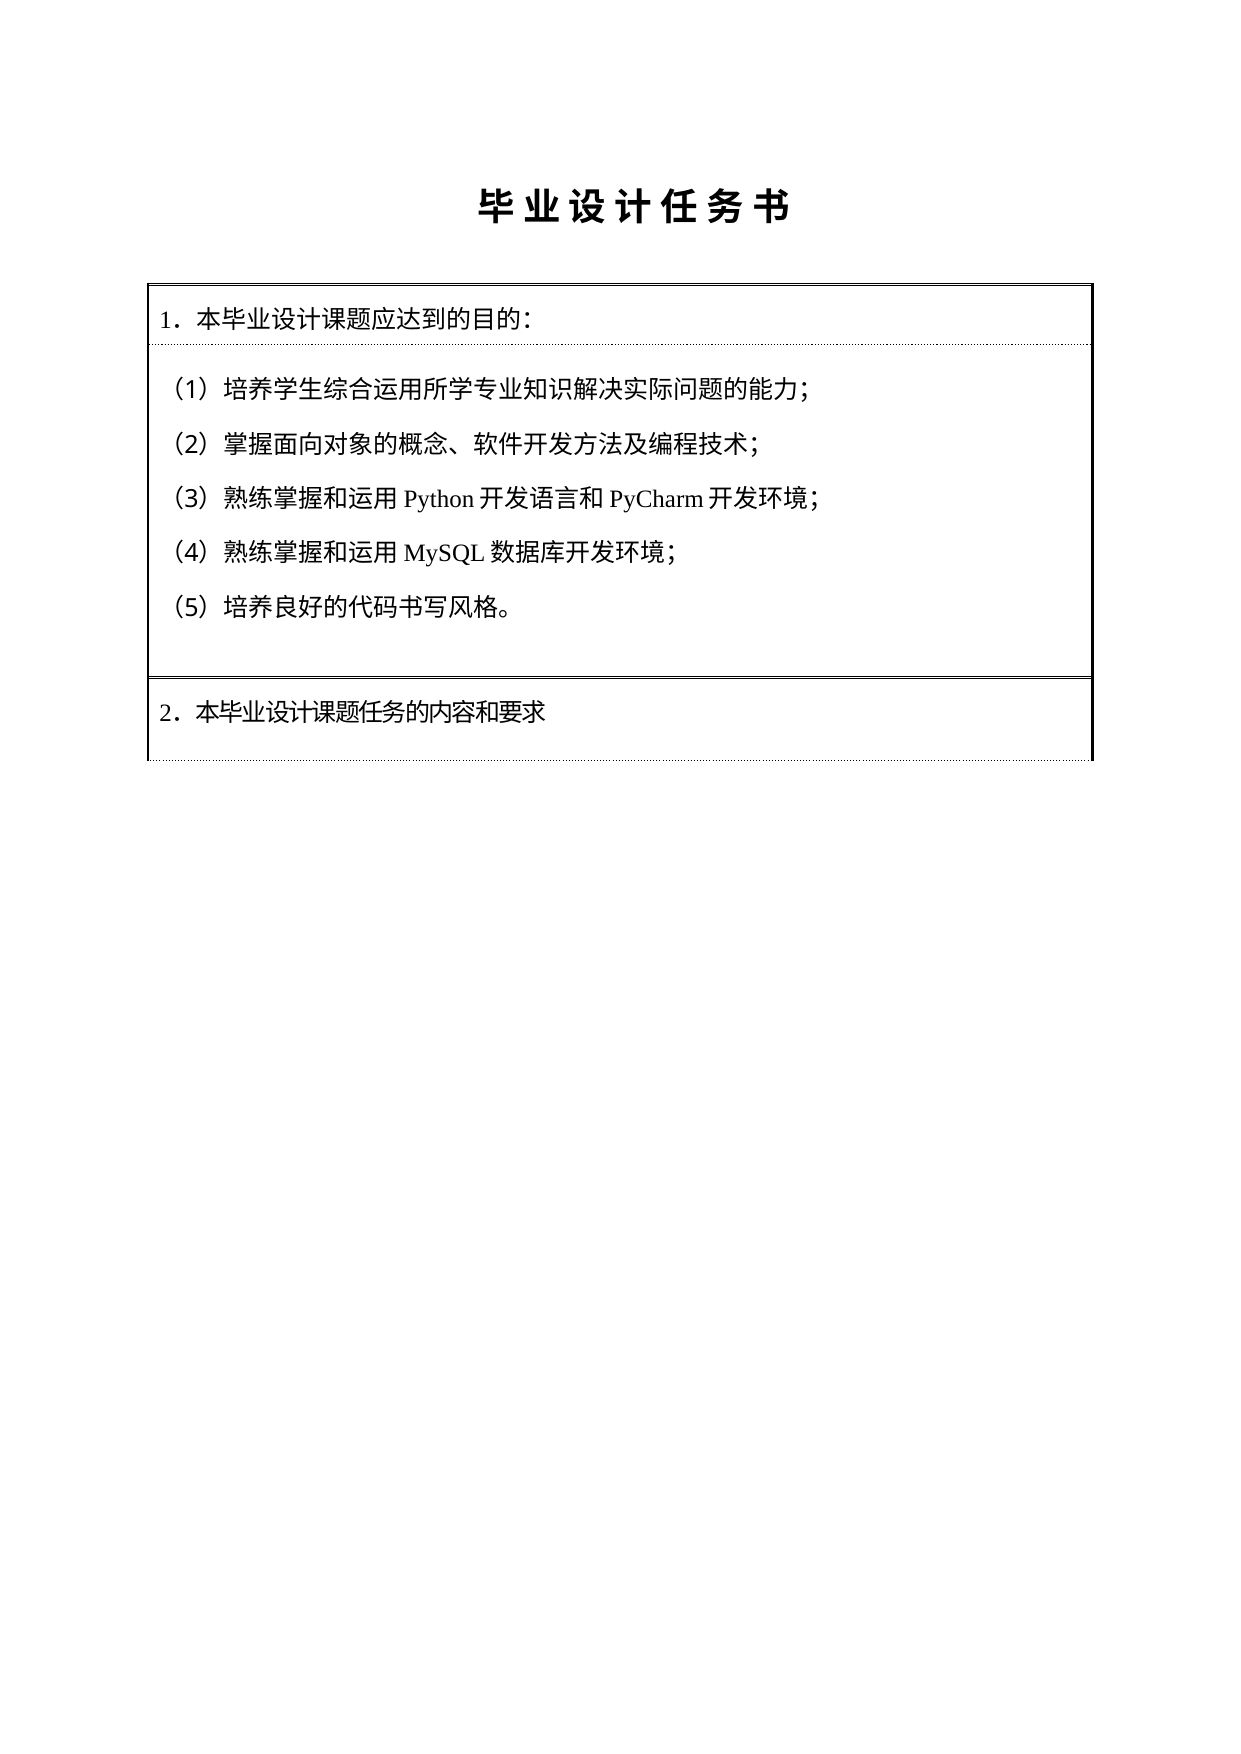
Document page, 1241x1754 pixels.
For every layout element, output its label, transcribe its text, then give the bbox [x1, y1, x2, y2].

table_cell 2．本毕业设计课题任务的内容和要求 [149, 679, 1091, 760]
table_cell （1）培养学生综合运用所学专业知识解决实际问题的能力； （2）掌握面向对象的概念、软件开发方法及编程技术； （3）熟练掌握和运用Python开发语言和PyCharm开发环境； （4）熟练掌握和运用MySQL数据库开发环境； （5）培养良好的代码书写风格。 [149, 344, 1091, 676]
text 毕 业 设 计 任 务 书 [148, 177, 1119, 231]
table_header 1．本毕业设计课题应达到的目的： [149, 286, 1091, 344]
